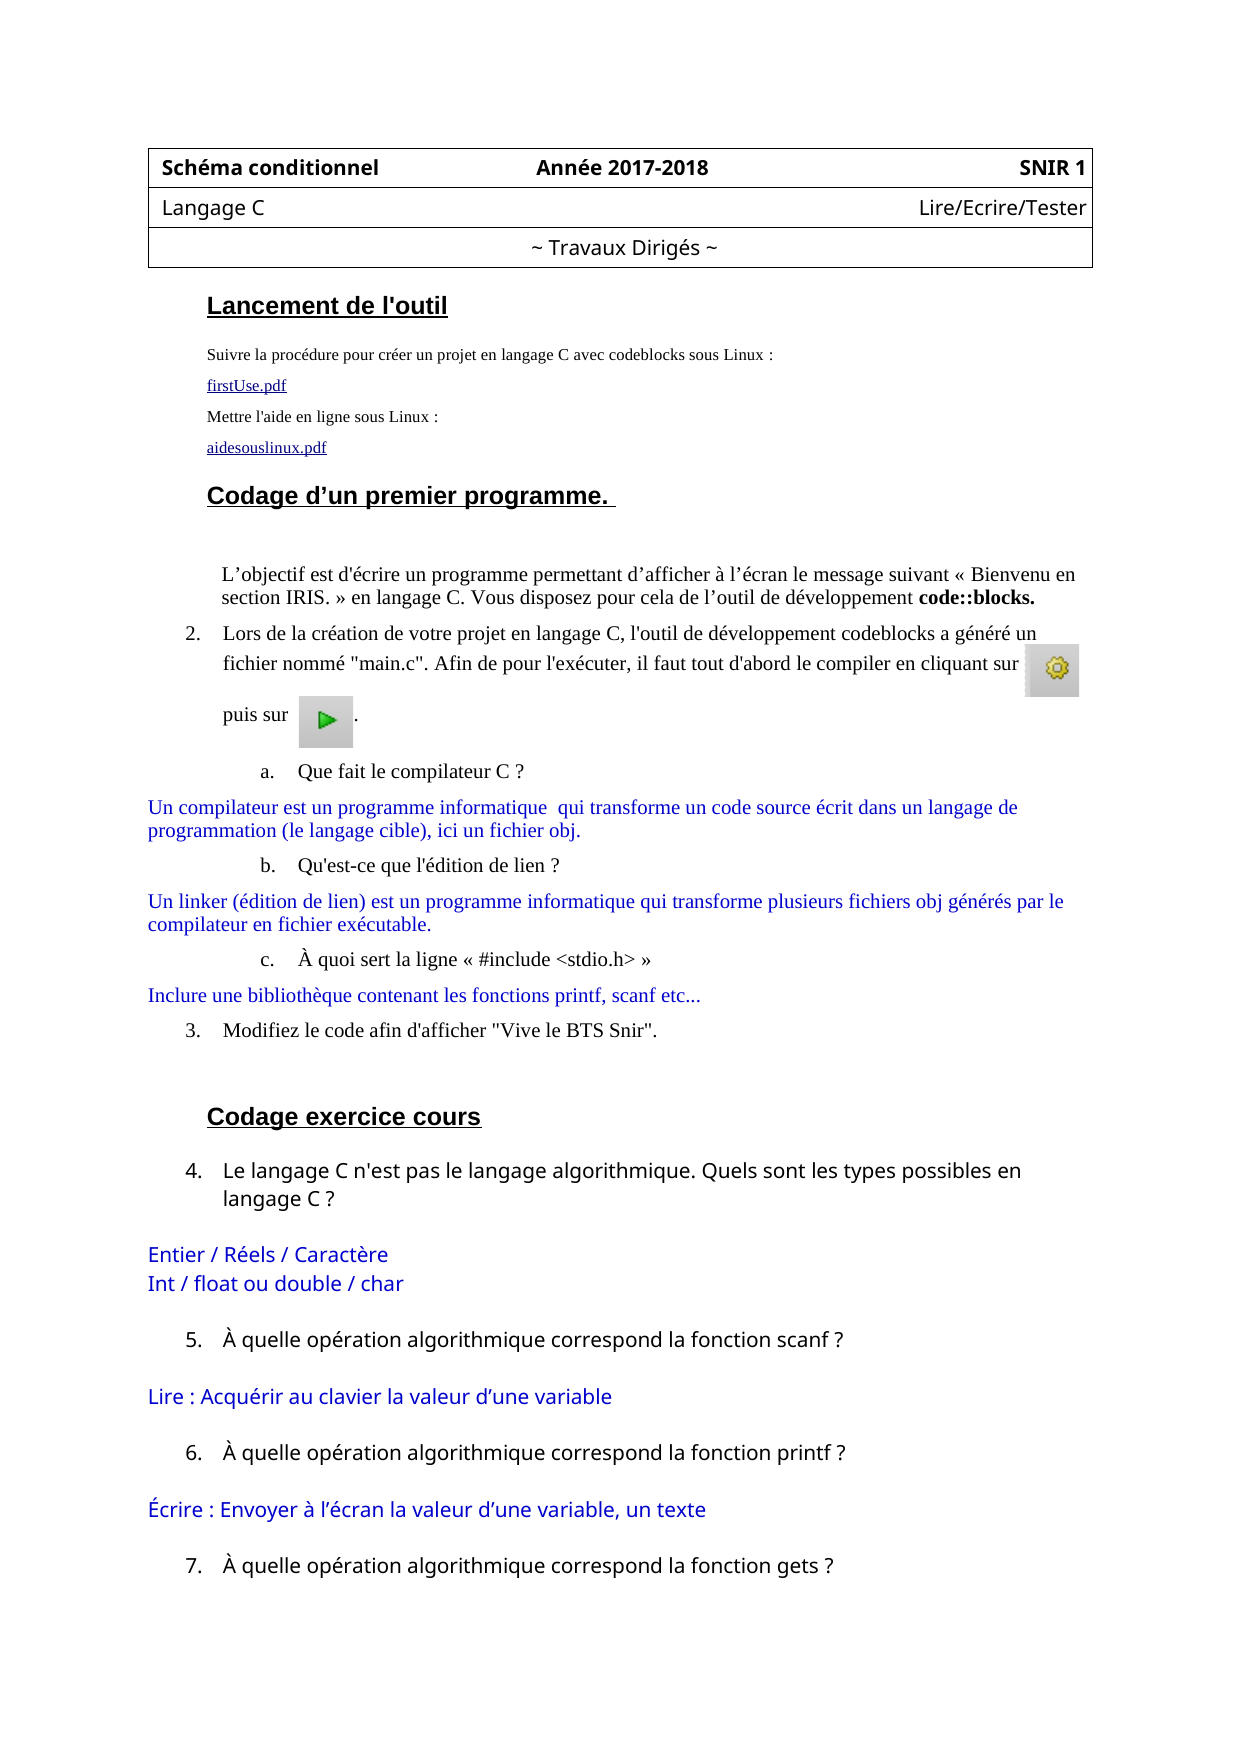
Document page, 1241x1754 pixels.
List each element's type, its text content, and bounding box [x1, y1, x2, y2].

list Que fait le compilateur C ? [260, 760, 1092, 783]
text Un compilateur est un programme informatique qui transforme un code source écrit dans un langage de programmation (le langage cible), ici un fichier obj. [148, 796, 1092, 842]
subtitle Codage d’un premier programme. [207, 482, 1092, 510]
list Lors de la création de votre projet en langage C, l'outil de développement codeblocks a généré un fichier nommé "main.c". Afin de pour l'exécuter, il faut tout d'abord le compiler en cliquant sur puis sur . [185, 622, 1092, 748]
table_header Schéma conditionnel Année 2017-2018 SNIR 1 [149, 149, 1092, 187]
text Écrire : Envoyer à l’écran la valeur d’une variable, un texte [148, 1495, 1092, 1523]
text Un linker (édition de lien) est un programme informatique qui transforme plusieurs fichiers obj générés par le compilateur en fichier exécutable. [148, 890, 1092, 936]
list Modifiez le code afin d'afficher "Vive le BTS Snir". [185, 1019, 1092, 1042]
list aidesouslinux.pdf [171, 438, 1092, 457]
text Int / float ou double / char [148, 1269, 1092, 1297]
list À quelle opération algorithmique correspond la fonction gets ? [185, 1551, 1092, 1579]
picture [298, 696, 354, 748]
list À quelle opération algorithmique correspond la fonction scanf ? [185, 1325, 1092, 1353]
list À quelle opération algorithmique correspond la fonction printf ? [185, 1438, 1092, 1466]
text Lire : Acquérir au clavier la valeur d’une variable [148, 1382, 1092, 1410]
subtitle Lancement de l'outil [207, 292, 1092, 320]
list Mettre l'aide en ligne sous Linux : [171, 407, 1092, 426]
table_cell ~ Travaux Dirigés ~ [149, 228, 1092, 267]
list Qu'est-ce que l'édition de lien ? [260, 854, 1092, 877]
subtitle Codage exercice cours [207, 1103, 1092, 1131]
picture [1024, 644, 1080, 697]
list Le langage C n'est pas le langage algorithmique. Quels sont les types possibles en langage C ? [185, 1156, 1092, 1212]
text Inclure une bibliothèque contenant les fonctions printf, scanf etc... [148, 984, 1092, 1007]
text Entier / Réels / Caractère [148, 1241, 1092, 1269]
list firstUse.pdf [171, 376, 1092, 395]
list À quoi sert la ligne « #include <stdio.h> » [260, 948, 1092, 971]
list Suivre la procédure pour créer un projet en langage C avec codeblocks sous Linux : [171, 345, 1092, 364]
table_cell Langage C Lire/Ecrire/Tester [149, 188, 1092, 227]
text L’objectif est d'écrire un programme permettant d’afficher à l’écran le message suivant « Bienvenu en section IRIS. » en langage C. Vous disposez pour cela de l’outil de développement code::blocks. [221, 563, 1092, 609]
